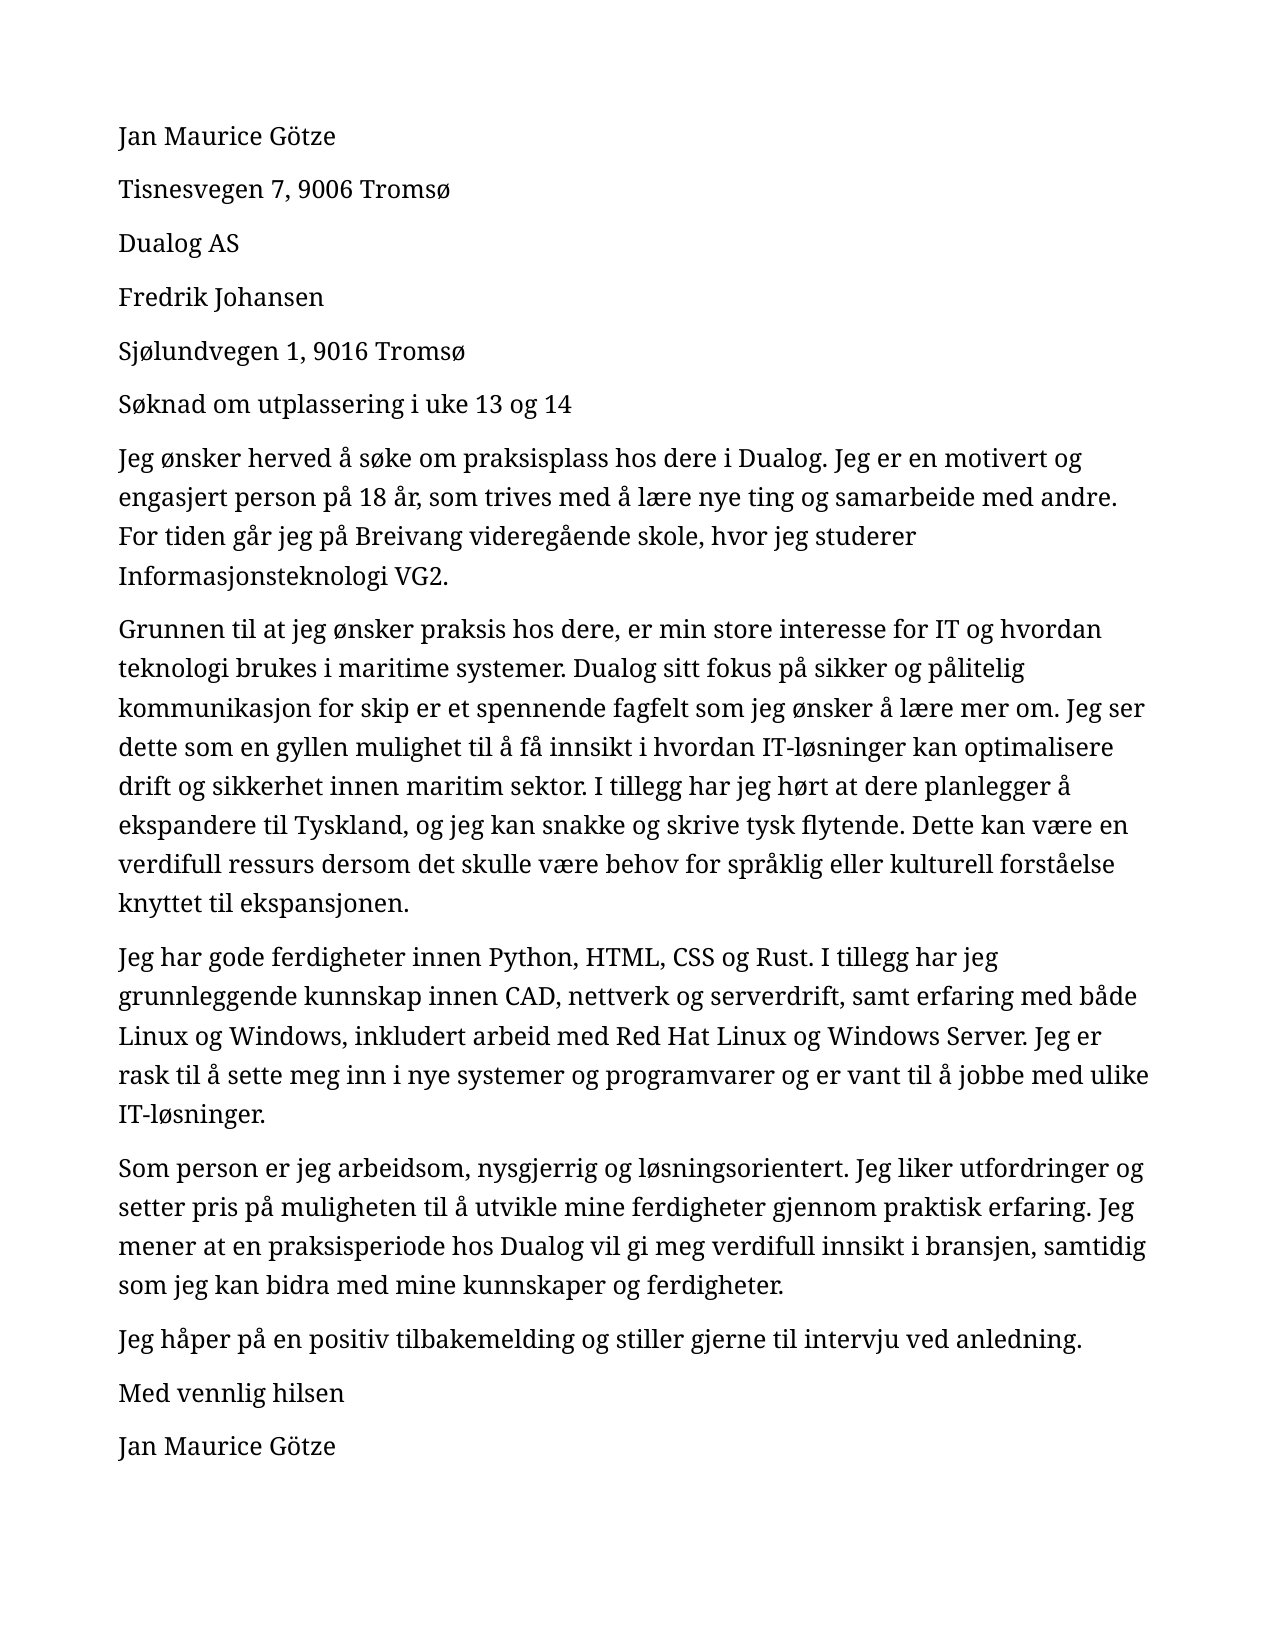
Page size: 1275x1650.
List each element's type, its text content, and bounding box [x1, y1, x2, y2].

text Jeg har gode ferdigheter innen Python, HTML, CSS og Rust. I tillegg har jeg grunnleggende kunnskap innen CAD, nettverk og serverdrift, samt erfaring med både Linux og Windows, inkludert arbeid med Red Hat Linux og Windows Server. Jeg er rask til å sette meg inn i nye systemer og programvarer og er vant til å jobbe med ulike IT-løsninger. [118, 940, 1157, 1131]
text Med vennlig hilsen [118, 1375, 1157, 1409]
text Tisnesvegen 7, 9006 Tromsø [118, 172, 1157, 206]
text Jeg ønsker herved å søke om praksisplass hos dere i Dualog. Jeg er en motivert og engasjert person på 18 år, som trives med å lære nye ting og samarbeide med andre. For tiden går jeg på Breivang videregående skole, hvor jeg studerer Informasjonsteknologi VG2. [118, 441, 1157, 592]
text Som person er jeg arbeidsom, nysgjerrig og løsningsorientert. Jeg liker utfordringer og setter pris på muligheten til å utvikle mine ferdigheter gjennom praktisk erfaring. Jeg mener at en praksisperiode hos Dualog vil gi meg verdifull innsikt i bransjen, samtidig som jeg kan bidra med mine kunnskaper og ferdigheter. [118, 1150, 1157, 1302]
text Jeg håper på en positiv tilbakemelding og stiller gjerne til intervju ved anledning. [118, 1321, 1157, 1356]
text Fredrik Johansen [118, 279, 1157, 313]
text Jan Maurice Götze [118, 1429, 1157, 1463]
text Grunnen til at jeg ønsker praksis hos dere, er min store interesse for IT og hvordan teknologi brukes i maritime systemer. Dualog sitt fokus på sikker og pålitelig kommunikasjon for skip er et spennende fagfelt som jeg ønsker å lære mer om. Jeg ser dette som en gyllen mulighet til å få innsikt i hvordan IT-løsninger kan optimalisere drift og sikkerhet innen maritim sektor. I tillegg har jeg hørt at dere planlegger å ekspandere til Tyskland, og jeg kan snakke og skrive tysk flytende. Dette kan være en verdifull ressurs dersom det skulle være behov for språklig eller kulturell forståelse knyttet til ekspansjonen. [118, 612, 1157, 920]
text Søknad om utplassering i uke 13 og 14 [118, 387, 1157, 421]
text Sjølundvegen 1, 9016 Tromsø [118, 333, 1157, 367]
text Jan Maurice Götze [118, 118, 1157, 152]
text Dualog AS [118, 226, 1157, 260]
